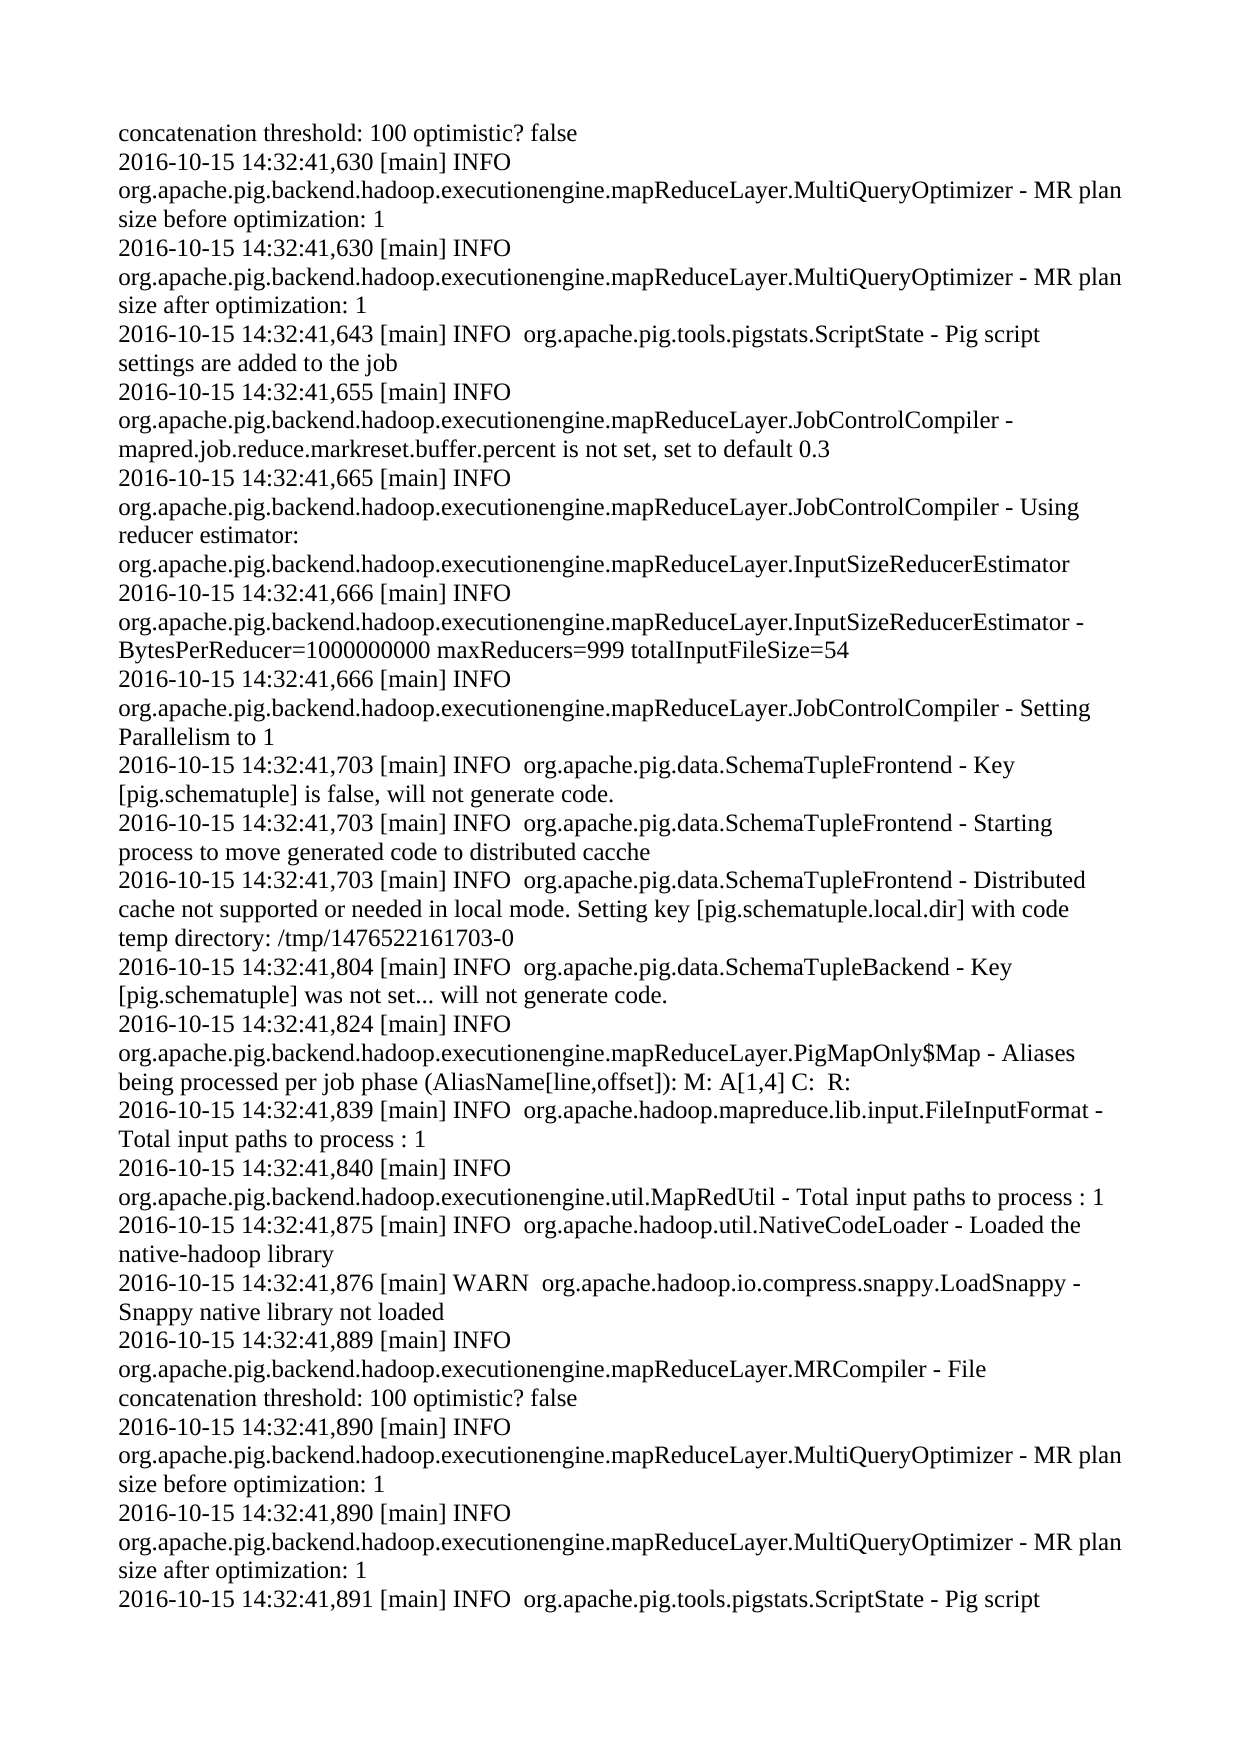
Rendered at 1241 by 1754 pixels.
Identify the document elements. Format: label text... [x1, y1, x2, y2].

text 2016-10-15 14:32:41,630 [main] INFO org.apache.pig.backend.hadoop.executionengine.mapReduceLayer.MultiQueryOptimizer - MR plan size after optimization: 1 [118, 233, 1122, 319]
text 2016-10-15 14:32:41,643 [main] INFO org.apache.pig.tools.pigstats.ScriptState - Pig script settings are added to the job [118, 319, 1122, 377]
text 2016-10-15 14:32:41,665 [main] INFO org.apache.pig.backend.hadoop.executionengine.mapReduceLayer.JobControlCompiler - Using reducer estimator: org.apache.pig.backend.hadoop.executionengine.mapReduceLayer.InputSizeReducerEstimator [118, 463, 1122, 578]
text concatenation threshold: 100 optimistic? false [118, 118, 1122, 147]
text 2016-10-15 14:32:41,824 [main] INFO org.apache.pig.backend.hadoop.executionengine.mapReduceLayer.PigMapOnly$Map - Aliases being processed per job phase (AliasName[line,offset]): M: A[1,4] C: R: [118, 1009, 1122, 1096]
text 2016-10-15 14:32:41,703 [main] INFO org.apache.pig.data.SchemaTupleFrontend - Starting process to move generated code to distributed cacche [118, 808, 1122, 866]
text 2016-10-15 14:32:41,655 [main] INFO org.apache.pig.backend.hadoop.executionengine.mapReduceLayer.JobControlCompiler - mapred.job.reduce.markreset.buffer.percent is not set, set to default 0.3 [118, 377, 1122, 463]
text 2016-10-15 14:32:41,876 [main] WARN org.apache.hadoop.io.compress.snappy.LoadSnappy - Snappy native library not loaded [118, 1268, 1122, 1326]
text 2016-10-15 14:32:41,630 [main] INFO org.apache.pig.backend.hadoop.executionengine.mapReduceLayer.MultiQueryOptimizer - MR plan size before optimization: 1 [118, 147, 1122, 233]
text 2016-10-15 14:32:41,703 [main] INFO org.apache.pig.data.SchemaTupleFrontend - Key [pig.schematuple] is false, will not generate code. [118, 751, 1122, 808]
text 2016-10-15 14:32:41,889 [main] INFO org.apache.pig.backend.hadoop.executionengine.mapReduceLayer.MRCompiler - File concatenation threshold: 100 optimistic? false [118, 1326, 1122, 1412]
text 2016-10-15 14:32:41,703 [main] INFO org.apache.pig.data.SchemaTupleFrontend - Distributed cache not supported or needed in local mode. Setting key [pig.schematuple.local.dir] with code temp directory: /tmp/1476522161703-0 [118, 866, 1122, 952]
text 2016-10-15 14:32:41,840 [main] INFO org.apache.pig.backend.hadoop.executionengine.util.MapRedUtil - Total input paths to process : 1 [118, 1153, 1122, 1211]
text 2016-10-15 14:32:41,875 [main] INFO org.apache.hadoop.util.NativeCodeLoader - Loaded the native-hadoop library [118, 1211, 1122, 1268]
text 2016-10-15 14:32:41,891 [main] INFO org.apache.pig.tools.pigstats.ScriptState - Pig script [118, 1584, 1122, 1613]
text 2016-10-15 14:32:41,804 [main] INFO org.apache.pig.data.SchemaTupleBackend - Key [pig.schematuple] was not set... will not generate code. [118, 952, 1122, 1009]
text 2016-10-15 14:32:41,666 [main] INFO org.apache.pig.backend.hadoop.executionengine.mapReduceLayer.InputSizeReducerEstimator - BytesPerReducer=1000000000 maxReducers=999 totalInputFileSize=54 [118, 578, 1122, 664]
text 2016-10-15 14:32:41,839 [main] INFO org.apache.hadoop.mapreduce.lib.input.FileInputFormat - Total input paths to process : 1 [118, 1096, 1122, 1153]
text 2016-10-15 14:32:41,666 [main] INFO org.apache.pig.backend.hadoop.executionengine.mapReduceLayer.JobControlCompiler - Setting Parallelism to 1 [118, 664, 1122, 751]
text 2016-10-15 14:32:41,890 [main] INFO org.apache.pig.backend.hadoop.executionengine.mapReduceLayer.MultiQueryOptimizer - MR plan size before optimization: 1 [118, 1412, 1122, 1498]
text 2016-10-15 14:32:41,890 [main] INFO org.apache.pig.backend.hadoop.executionengine.mapReduceLayer.MultiQueryOptimizer - MR plan size after optimization: 1 [118, 1498, 1122, 1584]
